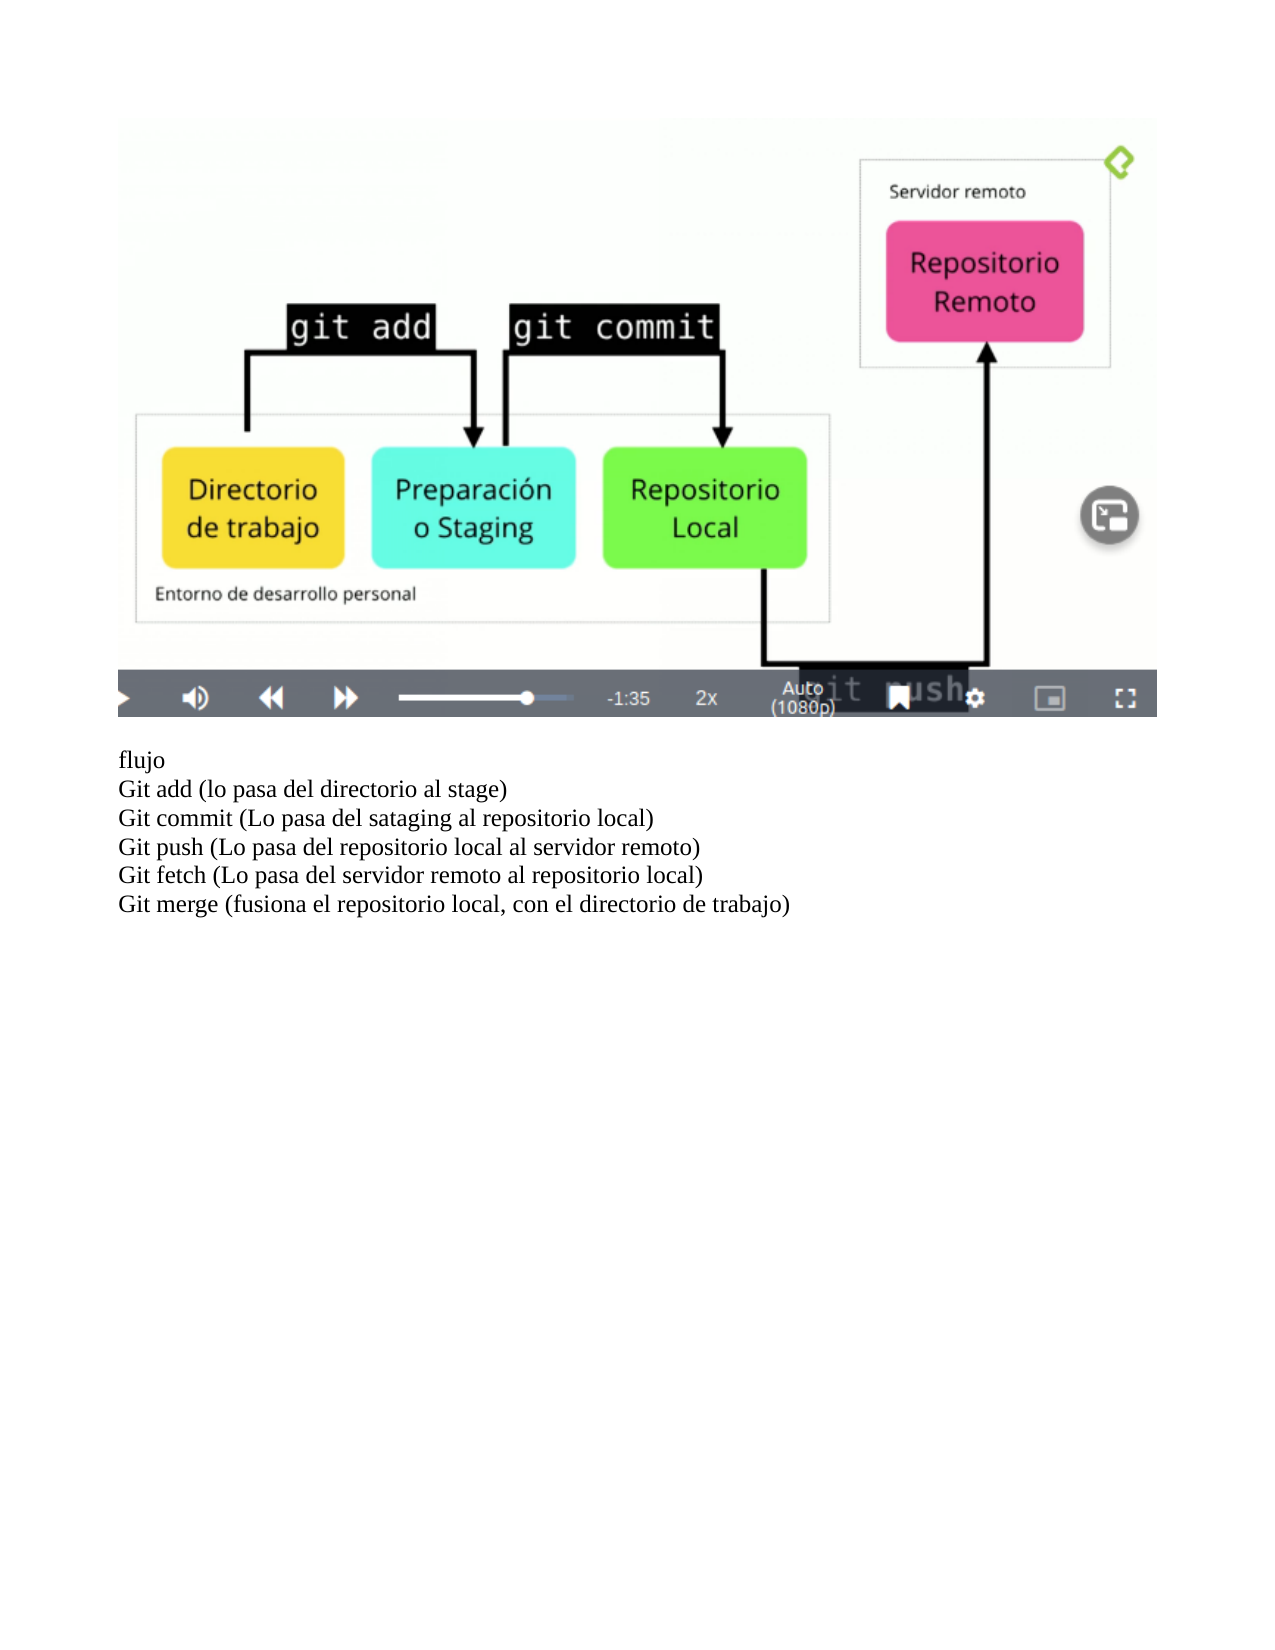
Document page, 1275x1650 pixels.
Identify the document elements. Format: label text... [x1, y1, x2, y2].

text Git commit (Lo pasa del sataging al repositorio local) [118, 803, 1157, 832]
text Git merge (fusiona el repositorio local, con el directorio de trabajo) [118, 889, 1157, 918]
picture [118, 118, 1157, 717]
text flujo [118, 746, 1157, 774]
text Git push (Lo pasa del repositorio local al servidor remoto) [118, 832, 1157, 861]
text Git add (lo pasa del directorio al stage) [118, 774, 1157, 803]
text Git fetch (Lo pasa del servidor remoto al repositorio local) [118, 861, 1157, 889]
